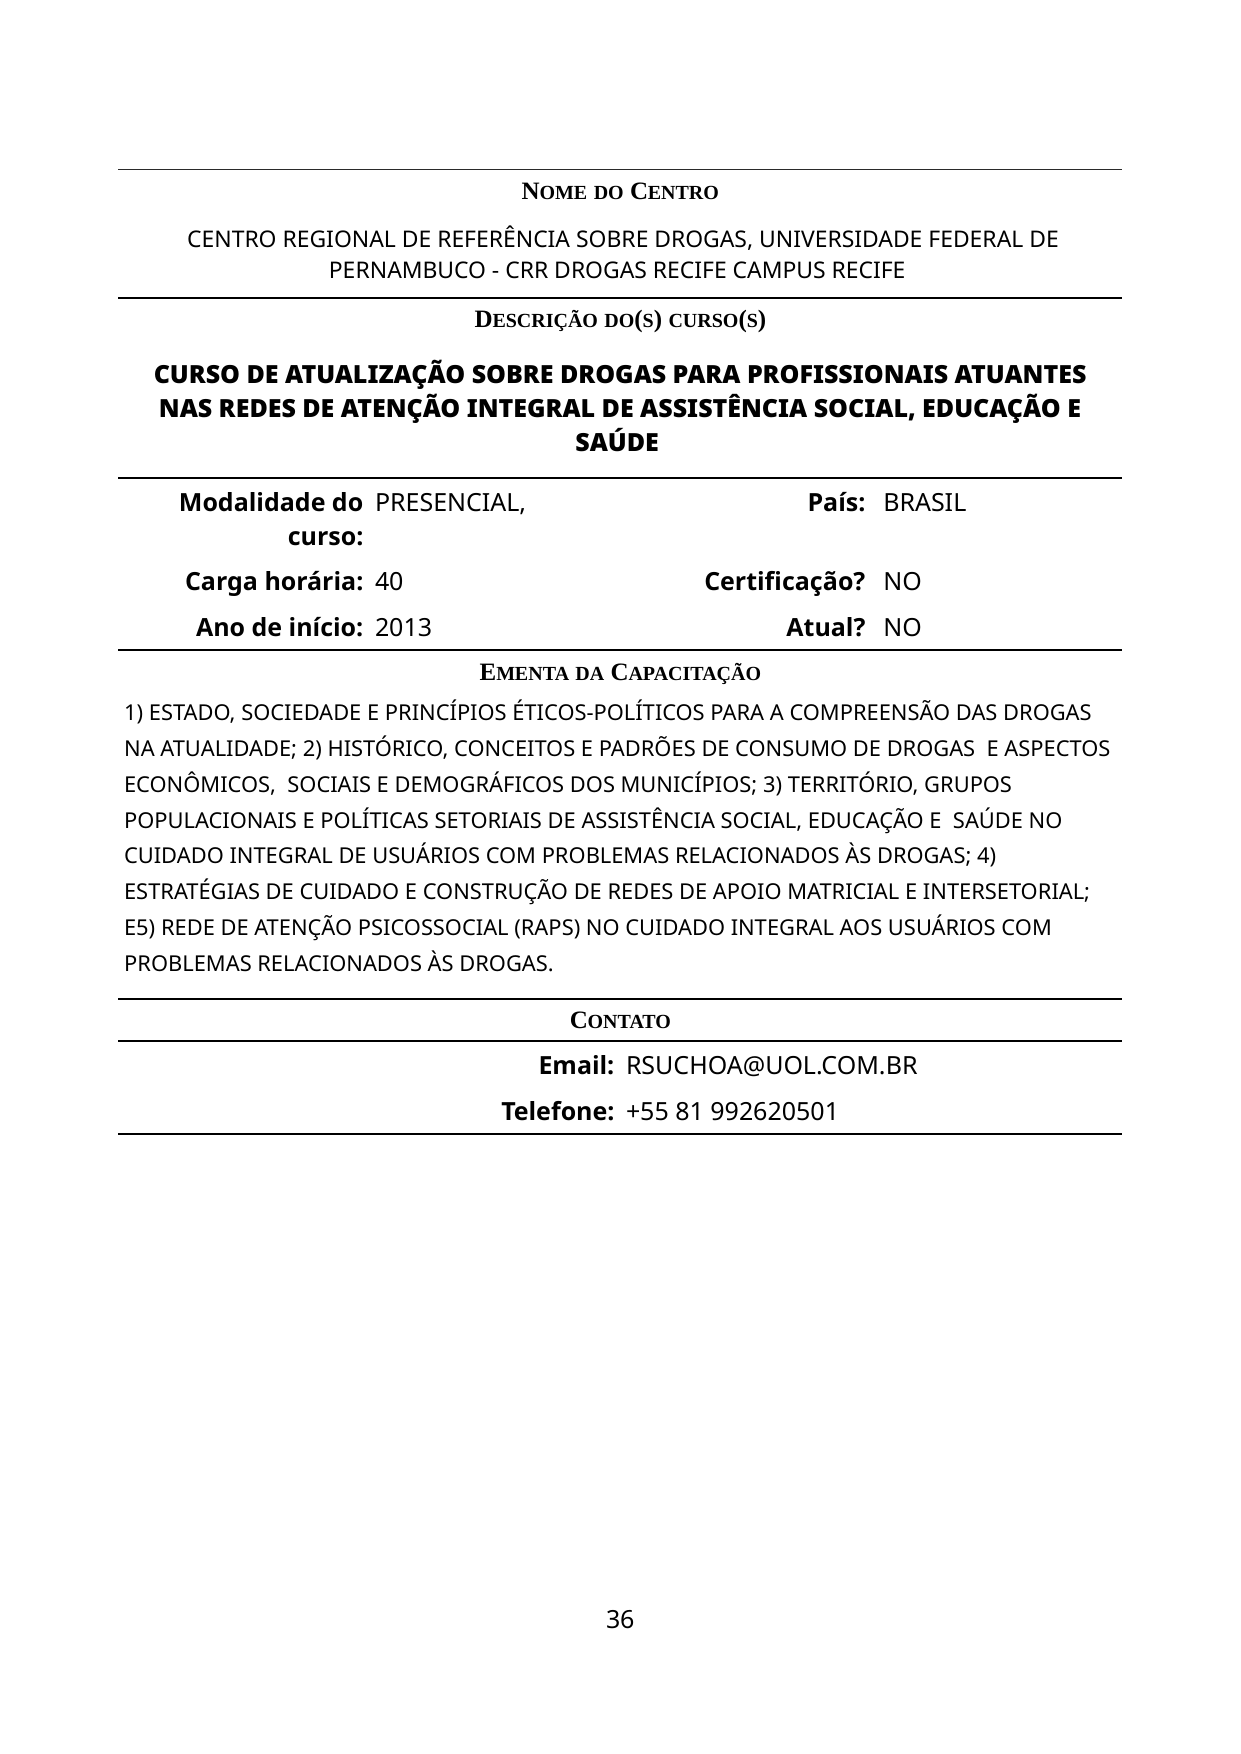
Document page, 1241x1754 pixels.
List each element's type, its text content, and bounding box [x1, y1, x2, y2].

table_cell Telefone: [118, 1088, 620, 1133]
table_cell BRASIL [871, 479, 1122, 558]
table_cell Modalidade do curso: [118, 479, 369, 558]
table_header Nome do Centro [118, 171, 1122, 211]
table_cell 2013 [369, 604, 620, 649]
table_cell CURSO DE ATUALIZAÇÃO SOBRE DROGAS PARA PROFISSIONAIS ATUANTES NAS REDES DE ATENÇÃO INTEGRAL DE ASSISTÊNCIA SOCIAL, EDUCAÇÃO E SAÚDE [118, 339, 1122, 477]
table_cell País: [620, 479, 871, 558]
table_cell NO [871, 604, 1122, 649]
table_cell 1) ESTADO, SOCIEDADE E PRINCÍPIOS ÉTICOS-POLÍTICOS PARA A COMPREENSÃO DAS DROGAS NA ATUALIDADE; 2) HISTÓRICO, CONCEITOS E PADRÕES DE CONSUMO DE DROGAS E ASPECTOS ECONÔMICOS, SOCIAIS E DEMOGRÁFICOS DOS MUNICÍPIOS; 3) TERRITÓRIO, GRUPOS POPULACIONAIS E POLÍTICAS SETORIAIS DE ASSISTÊNCIA SOCIAL, EDUCAÇÃO E SAÚDE NO CUIDADO INTEGRAL DE USUÁRIOS COM PROBLEMAS RELACIONADOS ÀS DROGAS; 4) ESTRATÉGIAS DE CUIDADO E CONSTRUÇÃO DE REDES DE APOIO MATRICIAL E INTERSETORIAL; E5) REDE DE ATENÇÃO PSICOSSOCIAL (RAPS) NO CUIDADO INTEGRAL AOS USUÁRIOS COM PROBLEMAS RELACIONADOS ÀS DROGAS. [118, 692, 1122, 998]
table_cell Email: [118, 1042, 620, 1087]
table_cell Ementa da Capacitação [118, 651, 1122, 692]
table_cell Ano de início: [118, 604, 369, 649]
table_cell Atual? [620, 604, 871, 649]
table_cell +55 81 992620501 [620, 1088, 1122, 1133]
table_cell CENTRO REGIONAL DE REFERÊNCIA SOBRE DROGAS, UNIVERSIDADE FEDERAL DE PERNAMBUCO - CRR DROGAS RECIFE CAMPUS RECIFE [118, 211, 1122, 297]
table_cell Certificação? [620, 558, 871, 604]
table_cell RSUCHOA@UOL.COM.BR [620, 1042, 1122, 1087]
table_cell NO [871, 558, 1122, 604]
table_cell Carga horária: [118, 558, 369, 604]
table_cell Contato [118, 1000, 1122, 1040]
table_cell PRESENCIAL, [369, 479, 620, 558]
table_cell Descrição do(s) curso(s) [118, 299, 1122, 339]
table_cell 40 [369, 558, 620, 604]
